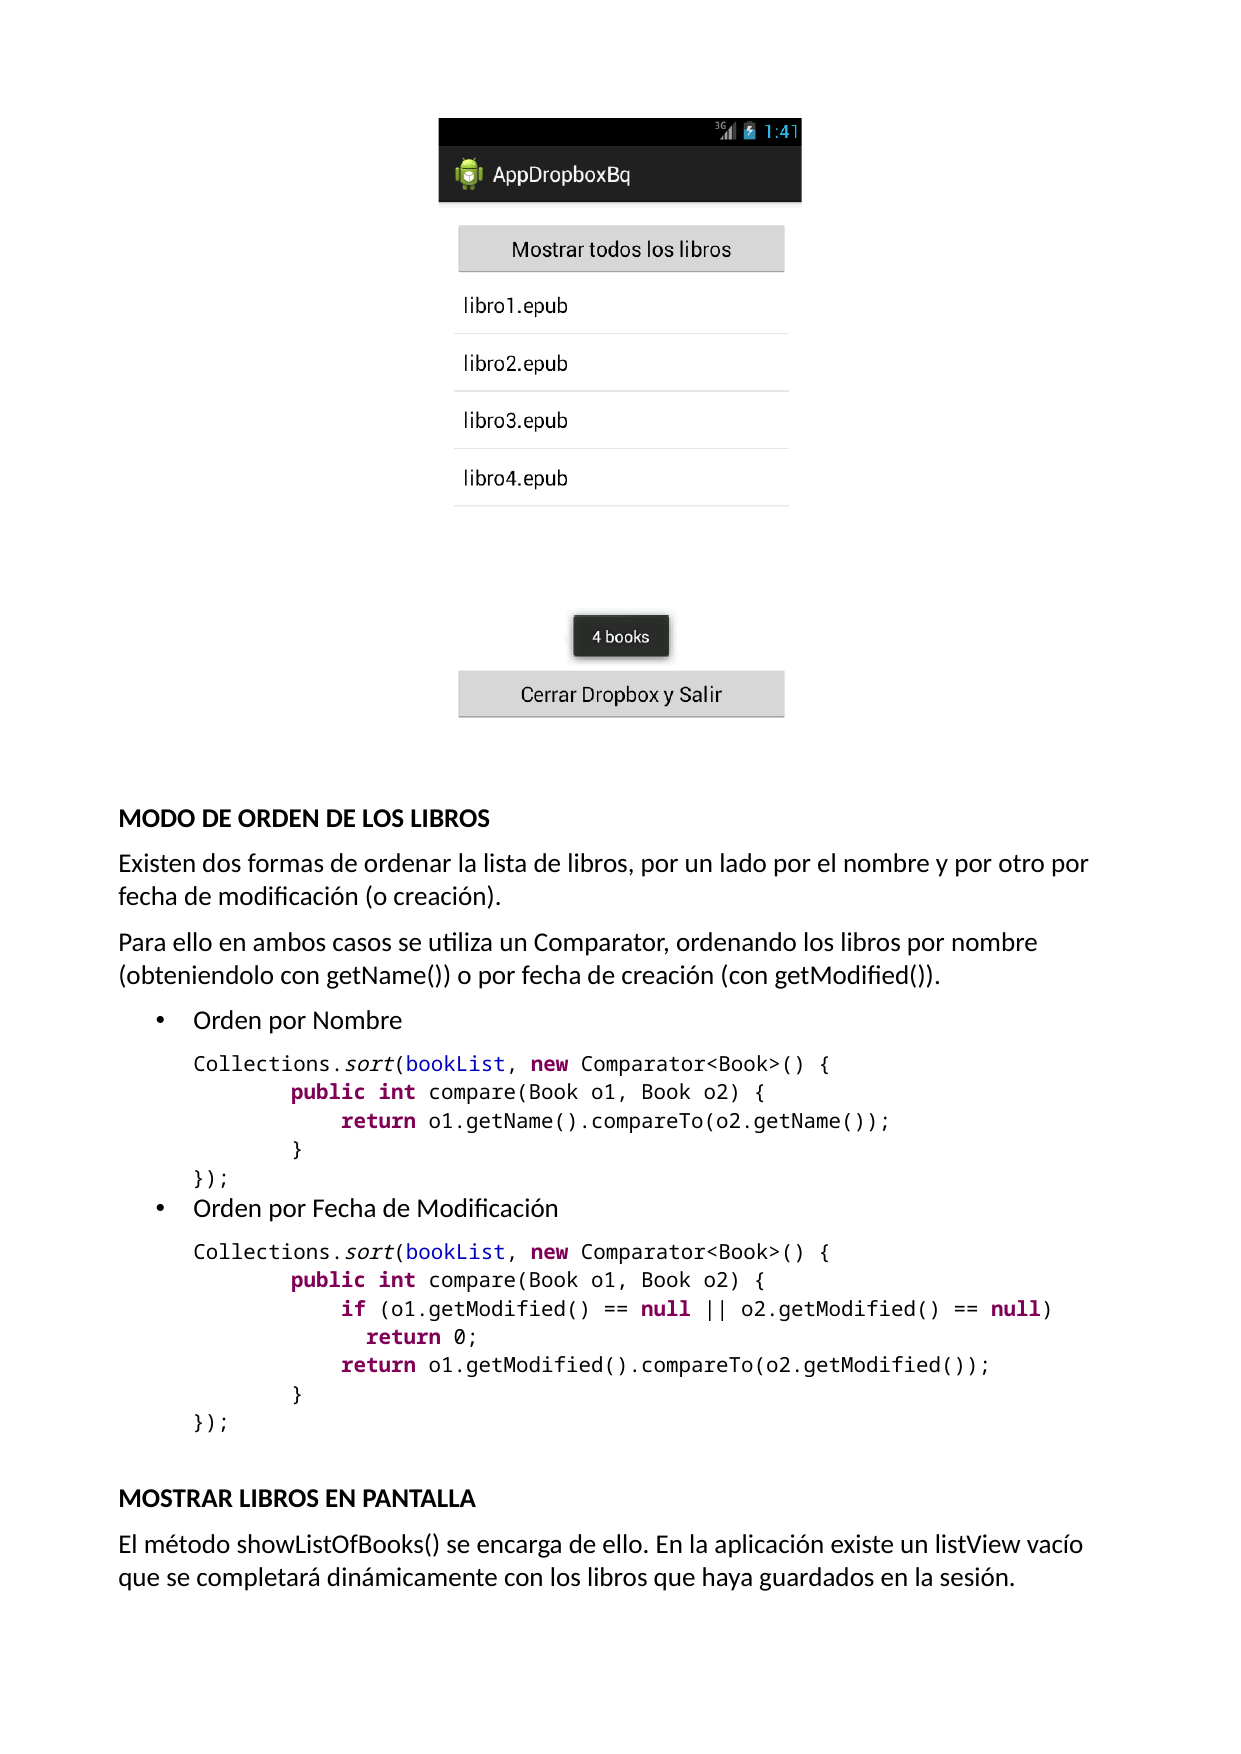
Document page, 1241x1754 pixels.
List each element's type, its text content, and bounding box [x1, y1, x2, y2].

picture [438, 118, 802, 735]
text MOSTRAR LIBROS EN PANTALLA [118, 1481, 1122, 1514]
text } [118, 1379, 1122, 1407]
text Para ello en ambos casos se utiliza un Comparator, ordenando los libros por nombre (obteniendolo con getName()) o por fecha de creación (con getModified()). [118, 925, 1122, 991]
text return 0; [118, 1322, 1122, 1351]
text public int compare(Book o1, Book o2) { [118, 1265, 1122, 1294]
text if (o1.getModified() == null || o2.getModified() == null) [118, 1294, 1122, 1322]
text }); [118, 1163, 1122, 1191]
list Collections.sort(bookList, new Comparator<Book>() { [156, 1049, 1122, 1077]
text El método showListOfBooks() se encarga de ello. En la aplicación existe un listView vacío que se completará dinámicamente con los libros que haya guardados en la sesión. [118, 1527, 1122, 1593]
text public int compare(Book o1, Book o2) { [118, 1077, 1122, 1106]
list Collections.sort(bookList, new Comparator<Book>() { [156, 1237, 1122, 1265]
list Orden por Fecha de Modificación [156, 1191, 1122, 1224]
text }); [118, 1407, 1122, 1436]
text return o1.getModified().compareTo(o2.getModified()); [118, 1351, 1122, 1379]
text MODO DE ORDEN DE LOS LIBROS [118, 801, 1122, 834]
text Existen dos formas de ordenar la lista de libros, por un lado por el nombre y por otro por fecha de modificación (o creación). [118, 846, 1122, 912]
text } [118, 1134, 1122, 1163]
list Orden por Nombre [156, 1003, 1122, 1037]
text return o1.getName().compareTo(o2.getName()); [118, 1106, 1122, 1134]
